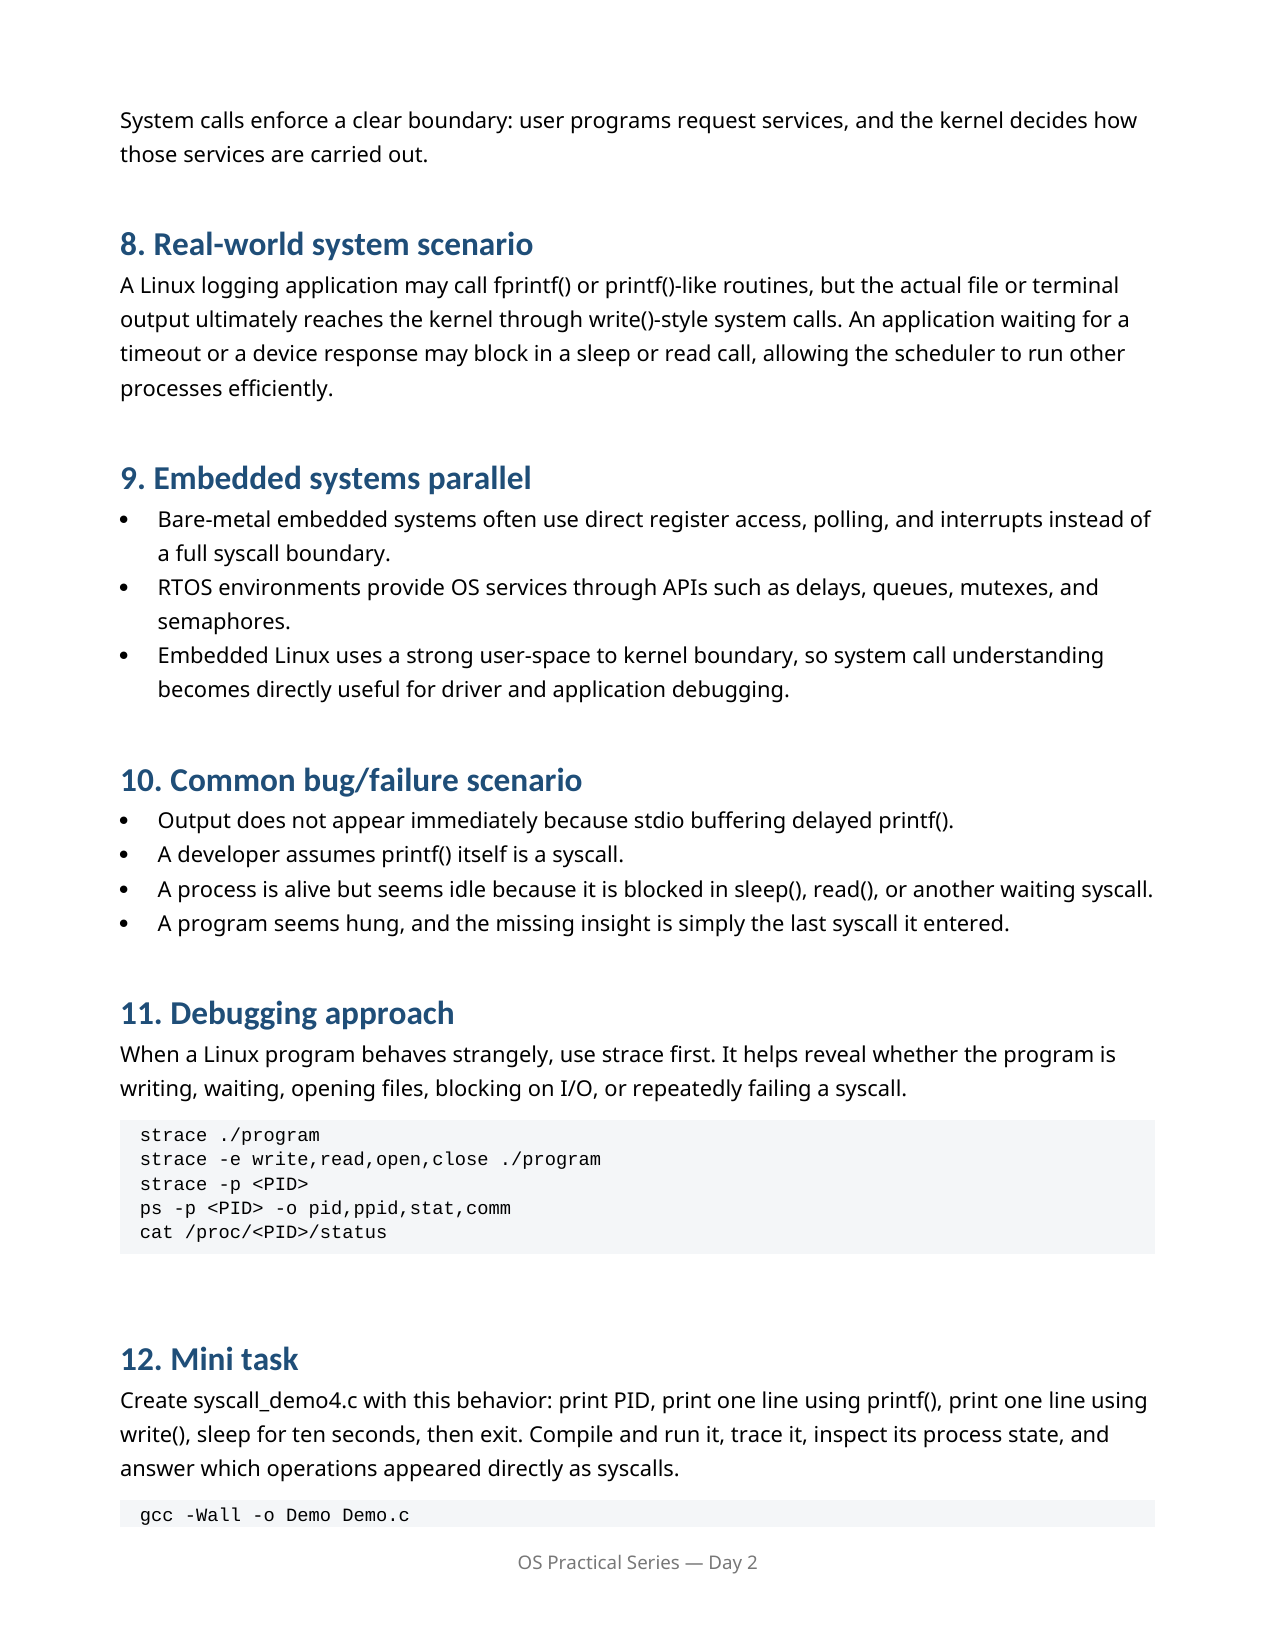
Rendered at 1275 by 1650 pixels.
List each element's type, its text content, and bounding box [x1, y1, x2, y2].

list A program seems hung, and the missing insight is simply the last syscall it entered. [120, 908, 1155, 938]
list A developer assumes printf() itself is a syscall. [120, 839, 1155, 869]
list RTOS environments provide OS services through APIs such as delays, queues, mutexes, and semaphores. [120, 572, 1155, 636]
table_header gcc -Wall -o Demo Demo.c [120, 1500, 1155, 1527]
subtitle 8. Real-world system scenario [120, 223, 1155, 264]
list Bare-metal embedded systems often use direct register access, polling, and interrupts instead of a full syscall boundary. [120, 503, 1155, 567]
list Embedded Linux uses a strong user-space to kernel boundary, so system call understanding becomes directly useful for driver and application debugging. [120, 640, 1155, 704]
subtitle 9. Embedded systems parallel [120, 457, 1155, 497]
text System calls enforce a clear boundary: user programs request services, and the kernel decides how those services are carried out. [120, 105, 1155, 169]
subtitle 12. Mini task [120, 1338, 1155, 1379]
list Output does not appear immediately because stdio buffering delayed printf(). [120, 805, 1155, 835]
subtitle 10. Common bug/failure scenario [120, 758, 1155, 799]
text A Linux logging application may call fprintf() or printf()-like routines, but the actual file or terminal output ultimately reaches the kernel through write()-style system calls. An application waiting for a timeout or a device response may block in a sleep or read call, allowing the scheduler to run other processes efficiently. [120, 270, 1155, 402]
subtitle 11. Debugging approach [120, 992, 1155, 1033]
list A process is alive but seems idle because it is blocked in sleep(), read(), or another waiting syscall. [120, 874, 1155, 903]
text When a Linux program behaves strangely, use strace first. It helps reveal whether the program is writing, waiting, opening files, blocking on I/O, or repeatedly failing a syscall. [120, 1039, 1155, 1103]
text Create syscall_demo4.c with this behavior: print PID, print one line using printf(), print one line using write(), sleep for ten seconds, then exit. Compile and run it, trace it, inspect its process state, and answer which operations appeared directly as syscalls. [120, 1385, 1155, 1483]
table_header strace ./program strace -e write,read,open,close ./program strace -p <PID> ps -p <PID> -o pid,ppid,stat,comm cat /proc/<PID>/status [120, 1120, 1155, 1254]
